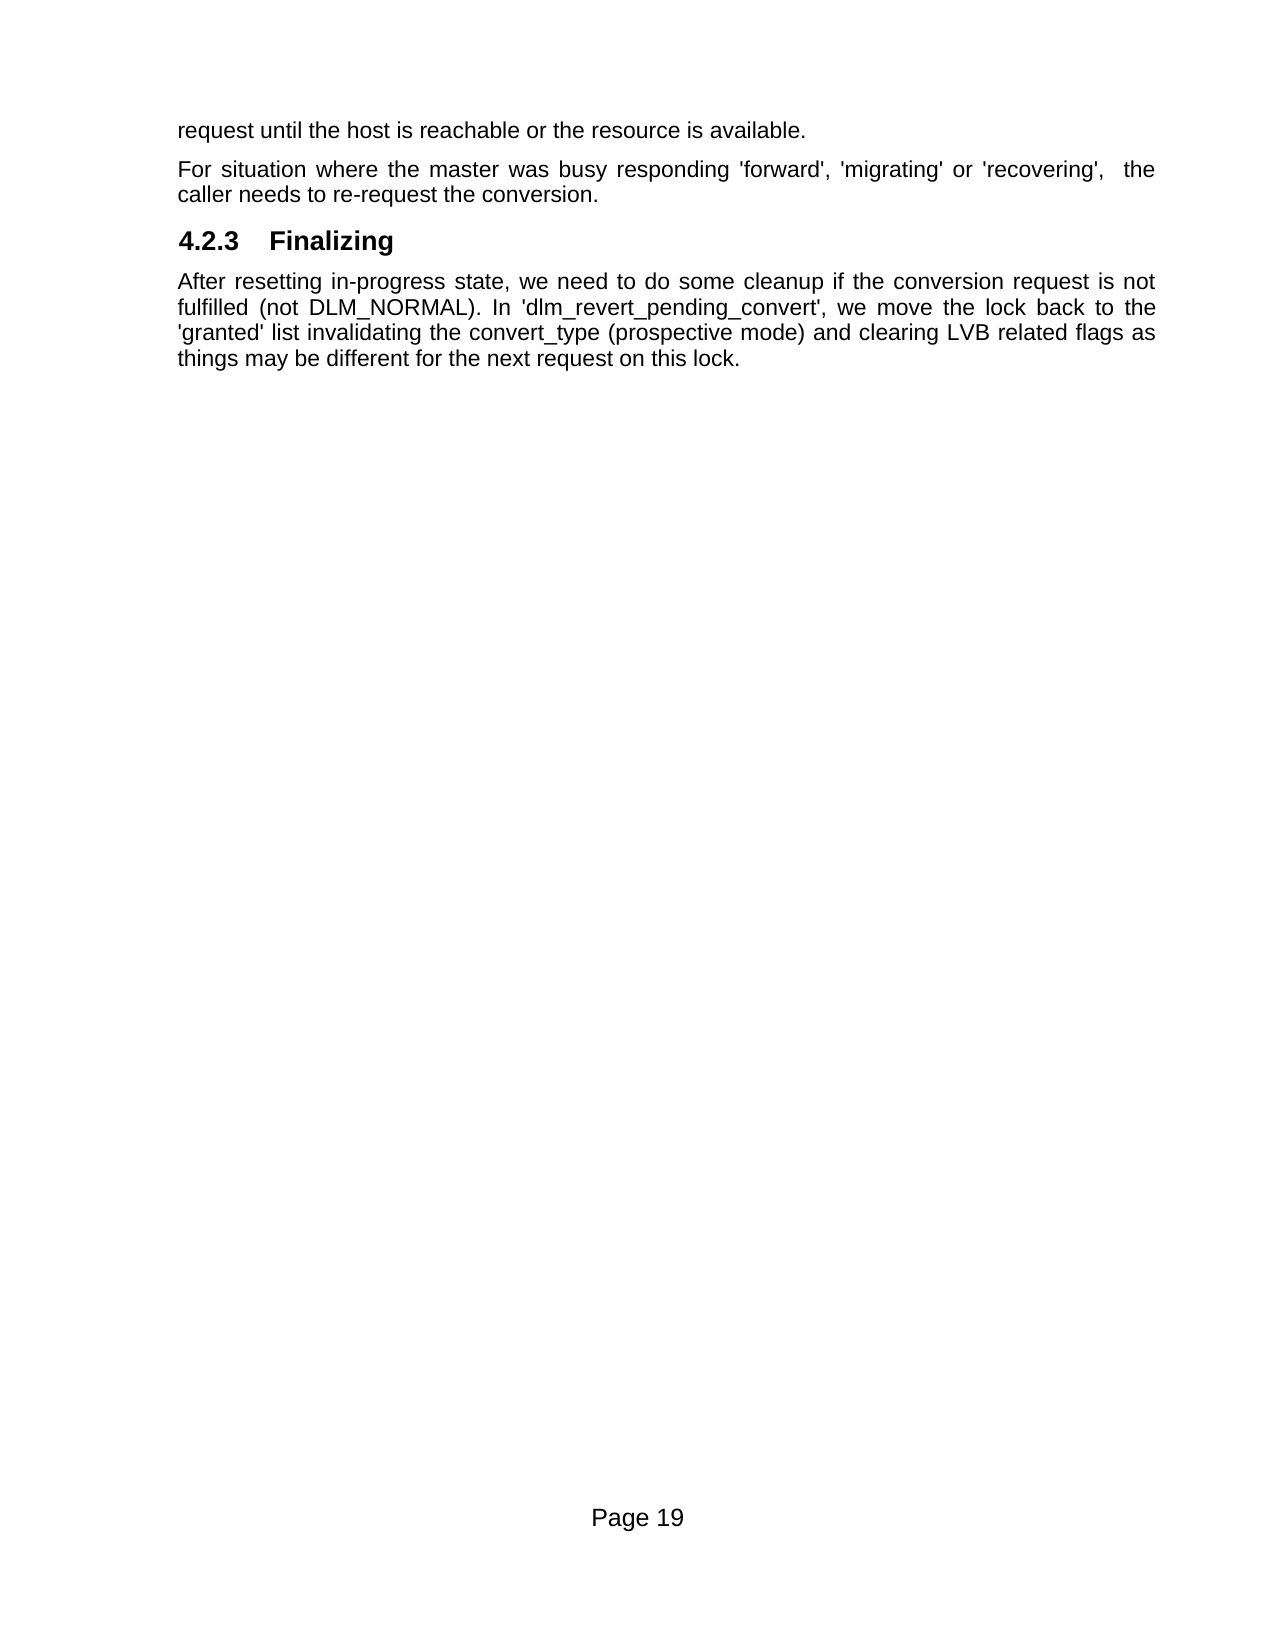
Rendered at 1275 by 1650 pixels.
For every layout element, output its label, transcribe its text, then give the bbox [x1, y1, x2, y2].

text After resetting in-progress state, we need to do some cleanup if the conversion request is not fulfilled (not DLM_NORMAL). In 'dlm_revert_pending_convert', we move the lock back to the 'granted' list invalidating the convert_type (prospective mode) and clearing LVB related flags as things may be different for the next request on this lock. [177, 269, 1157, 371]
text request until the host is reachable or the resource is available. [177, 118, 1157, 144]
text For situation where the master was busy responding 'forward', 'migrating' or 'recovering', the caller needs to re-request the conversion. [177, 156, 1157, 207]
subtitle Finalizing [171, 226, 1157, 256]
